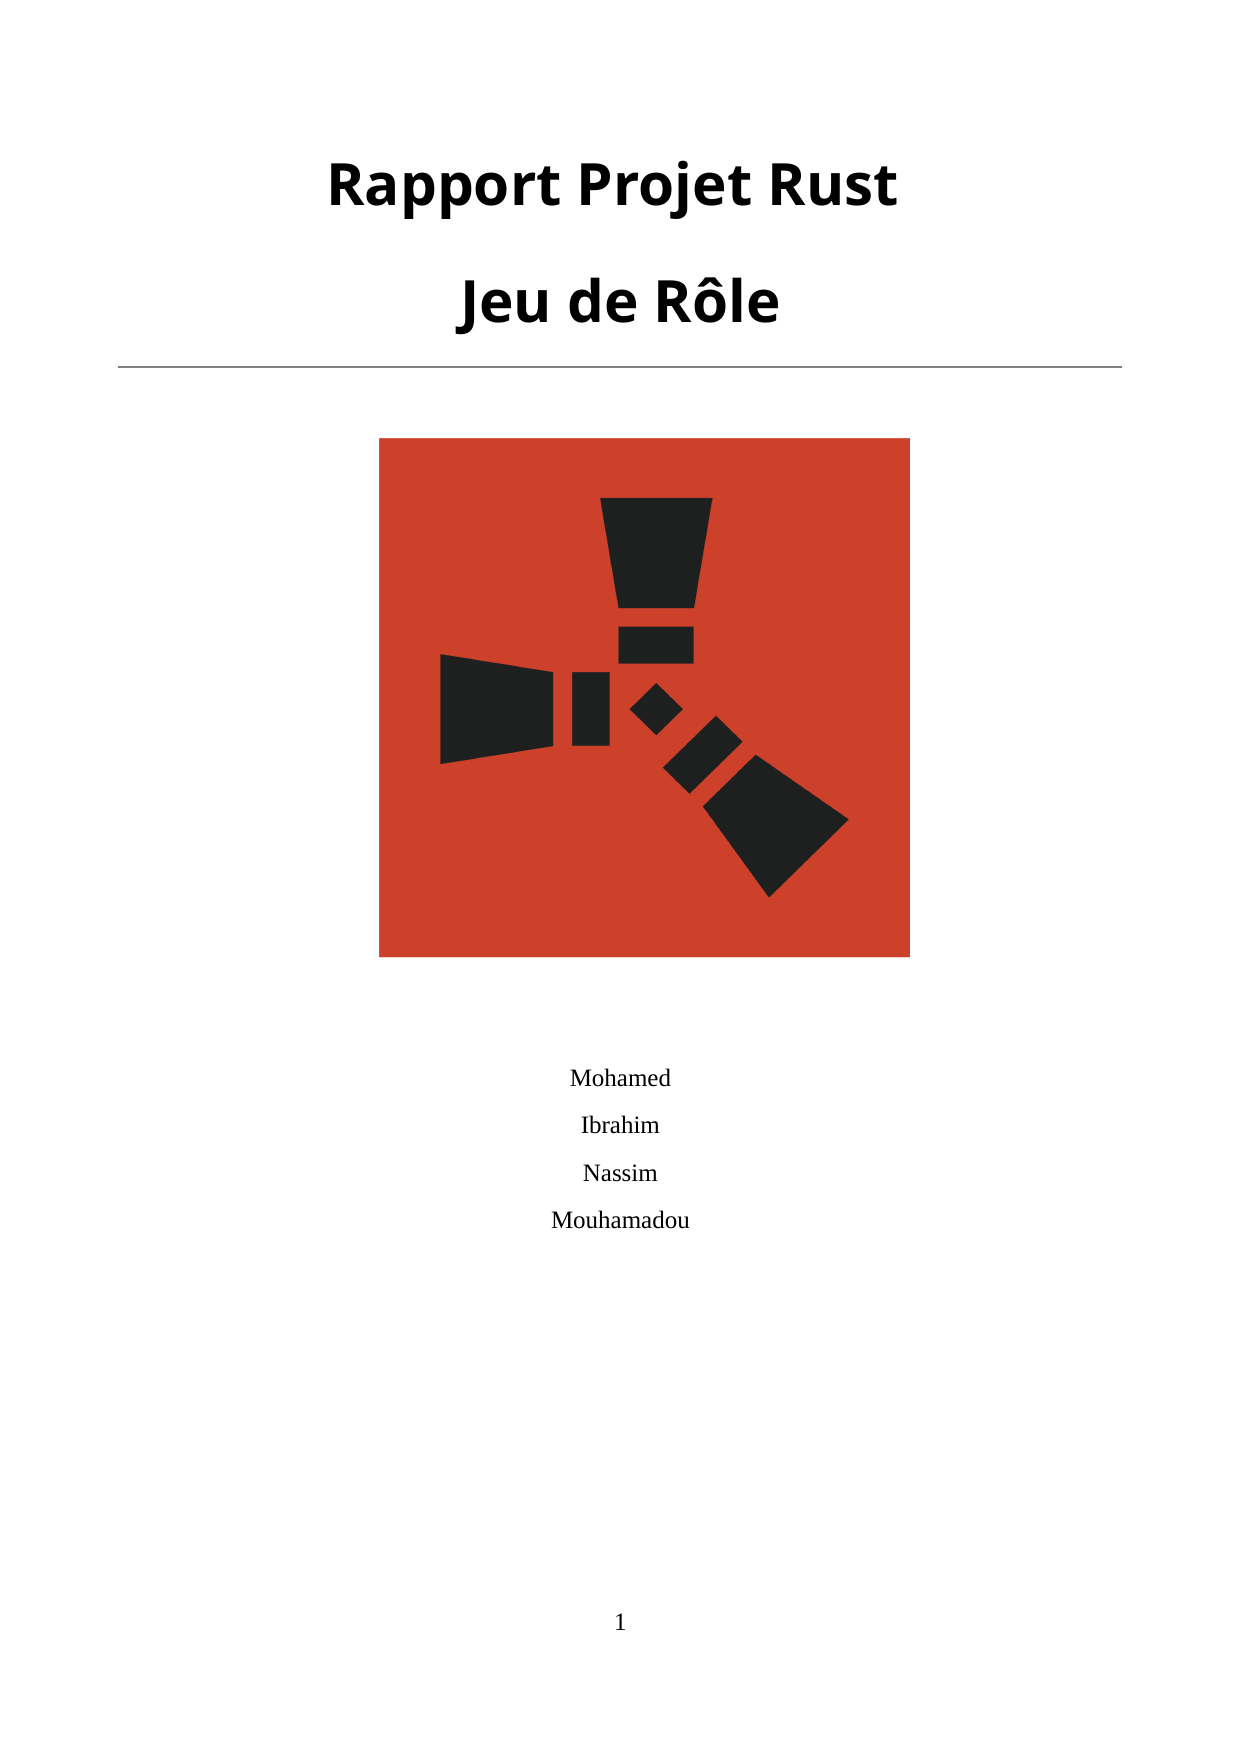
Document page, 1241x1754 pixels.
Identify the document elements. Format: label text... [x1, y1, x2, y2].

text Mohamed [118, 1063, 1122, 1092]
title Jeu de Rôle [118, 260, 1122, 339]
title Rapport Projet Rust [118, 143, 1122, 223]
text Nassim [118, 1158, 1122, 1187]
text Mouhamadou [118, 1206, 1122, 1234]
picture [616, 418, 651, 969]
text Ibrahim [118, 1110, 1122, 1139]
